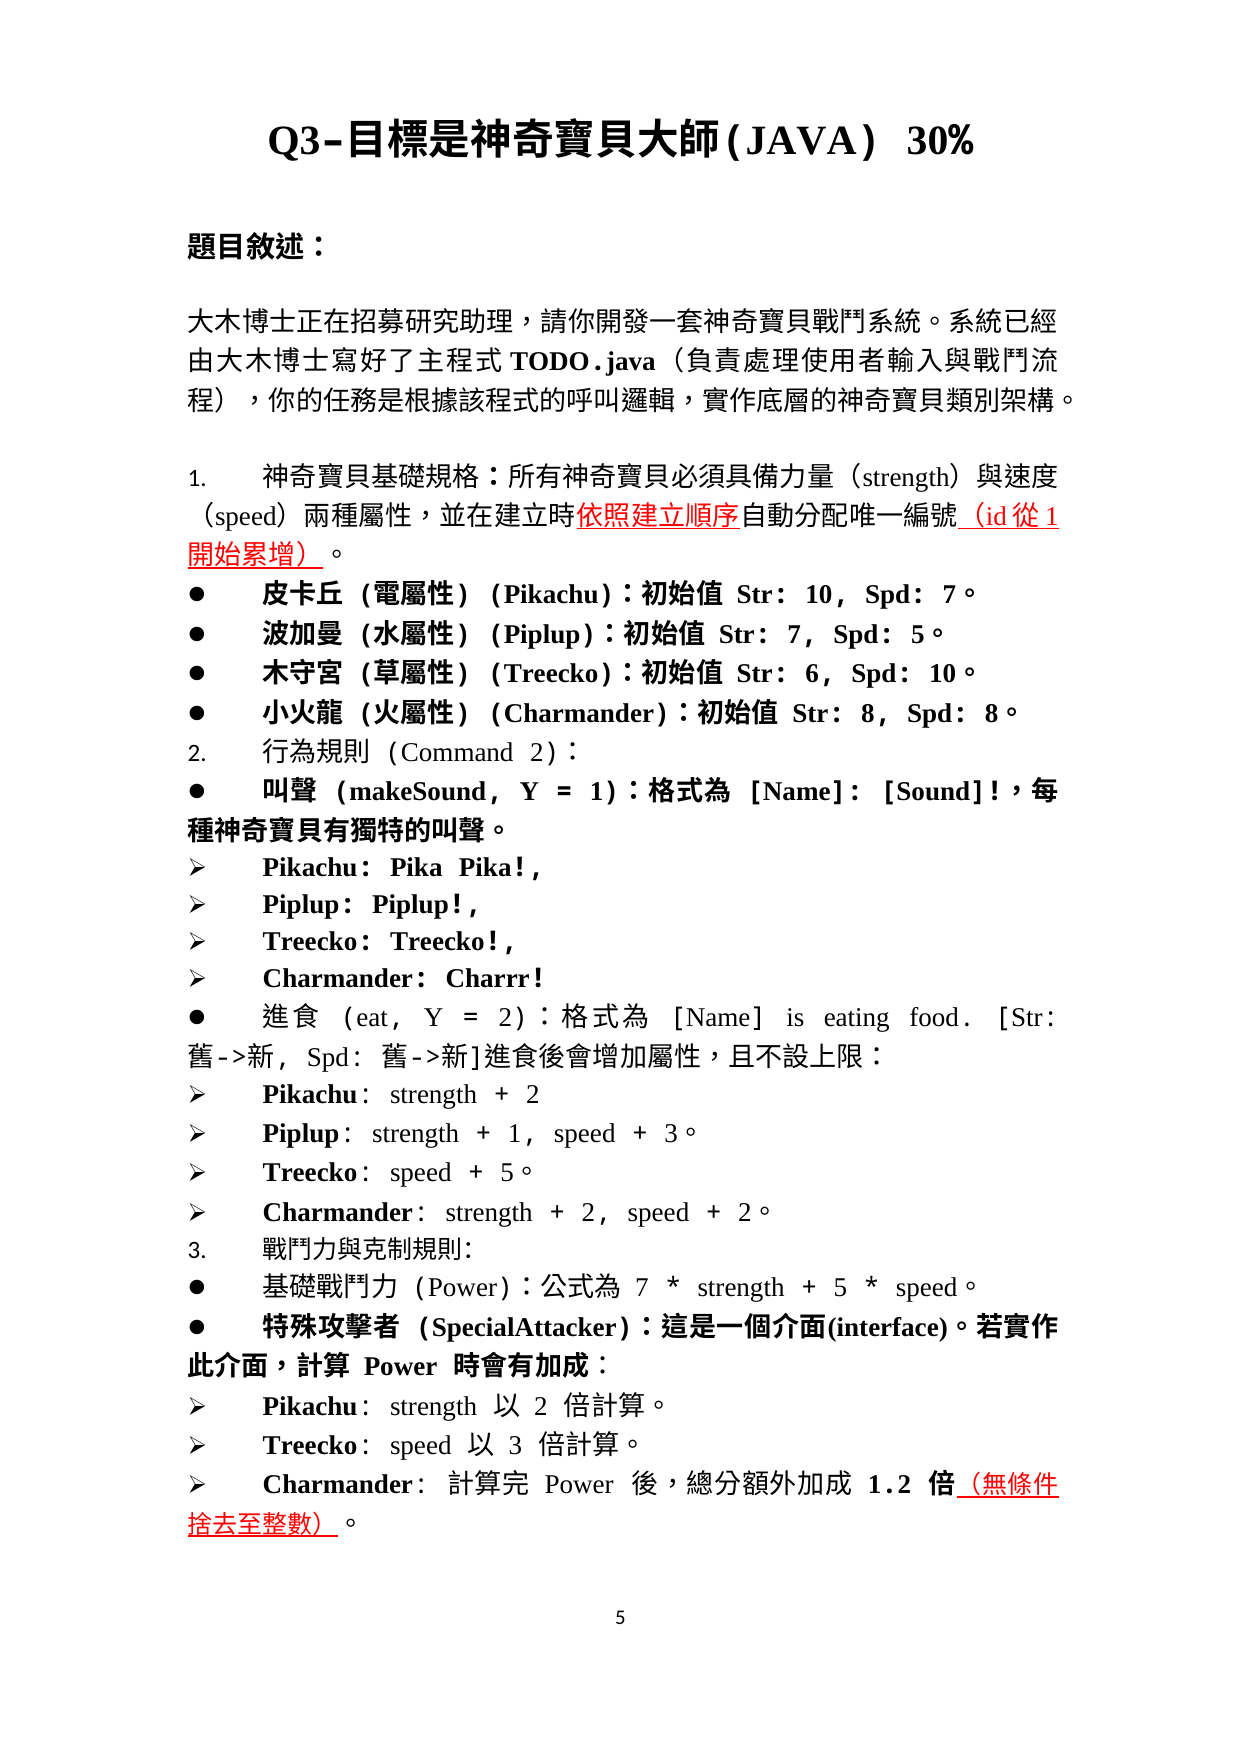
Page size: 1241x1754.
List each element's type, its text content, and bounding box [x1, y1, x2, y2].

list 小火龍 (火屬性) (Charmander)：初始值 Str: 8, Spd: 8。 [187, 691, 1059, 730]
list Treecko: speed 以 3 倍計算。 [187, 1423, 1059, 1462]
list 皮卡丘 (電屬性) (Pikachu)：初始值 Str: 10, Spd: 7。 [187, 572, 1059, 612]
text 題目敘述： [187, 223, 1053, 266]
text 大木博士正在招募研究助理，請你開發一套神奇寶貝戰鬥系統。系統已經由大木博士寫好了主程式TODO.java（負責處理使用者輸入與戰鬥流程），你的任務是根據該程式的呼叫邏輯，實作底層的神奇寶貝類別架構。 [187, 300, 1059, 418]
list Charmander: 計算完 Power 後，總分額外加成 1.2 倍（無條件捨去至整數）。 [187, 1462, 1059, 1541]
list Treecko: Treecko!, [187, 922, 1059, 958]
list Piplup: strength + 1, speed + 3。 [187, 1111, 1059, 1150]
list Pikachu: Pika Pika!, [187, 848, 1059, 885]
list 木守宮 (草屬性) (Treecko)：初始值 Str: 6, Spd: 10。 [187, 651, 1059, 691]
list 戰鬥力與克制規則： [187, 1229, 1059, 1265]
list Treecko: speed + 5。 [187, 1150, 1059, 1190]
list Pikachu: strength 以 2 倍計算。 [187, 1383, 1059, 1423]
list 行為規則 (Command 2)： [187, 730, 1059, 769]
list 進食 (eat, Y = 2)：格式為 [Name] is eating food. [Str: 舊->新, Spd: 舊->新]進食後會增加屬性，且不設上限： [187, 995, 1059, 1074]
text Q3–目標是神奇寶貝大師(JAVA) 30% [187, 106, 1053, 167]
list 基礎戰鬥力 (Power)：公式為 7 * strength + 5 * speed。 [187, 1265, 1059, 1305]
list 波加曼 (水屬性) (Piplup)：初始值 Str: 7, Spd: 5。 [187, 612, 1059, 651]
list 叫聲 (makeSound, Y = 1)：格式為 [Name]: [Sound]!，每種神奇寶貝有獨特的叫聲。 [187, 769, 1059, 848]
list Charmander: Charrr! [187, 958, 1059, 995]
list 神奇寶貝基礎規格：所有神奇寶貝必須具備力量（strength）與速度（speed）兩種屬性，並在建立時依照建立順序自動分配唯一編號（id從1開始累增）。 [187, 454, 1059, 572]
list Charmander: strength + 2, speed + 2。 [187, 1190, 1059, 1229]
list 特殊攻擊者 (SpecialAttacker)：這是一個介面(interface)。若實作此介面，計算 Power 時會有加成： [187, 1305, 1059, 1383]
list Piplup: Piplup!, [187, 885, 1059, 922]
list Pikachu: strength + 2 [187, 1074, 1059, 1111]
